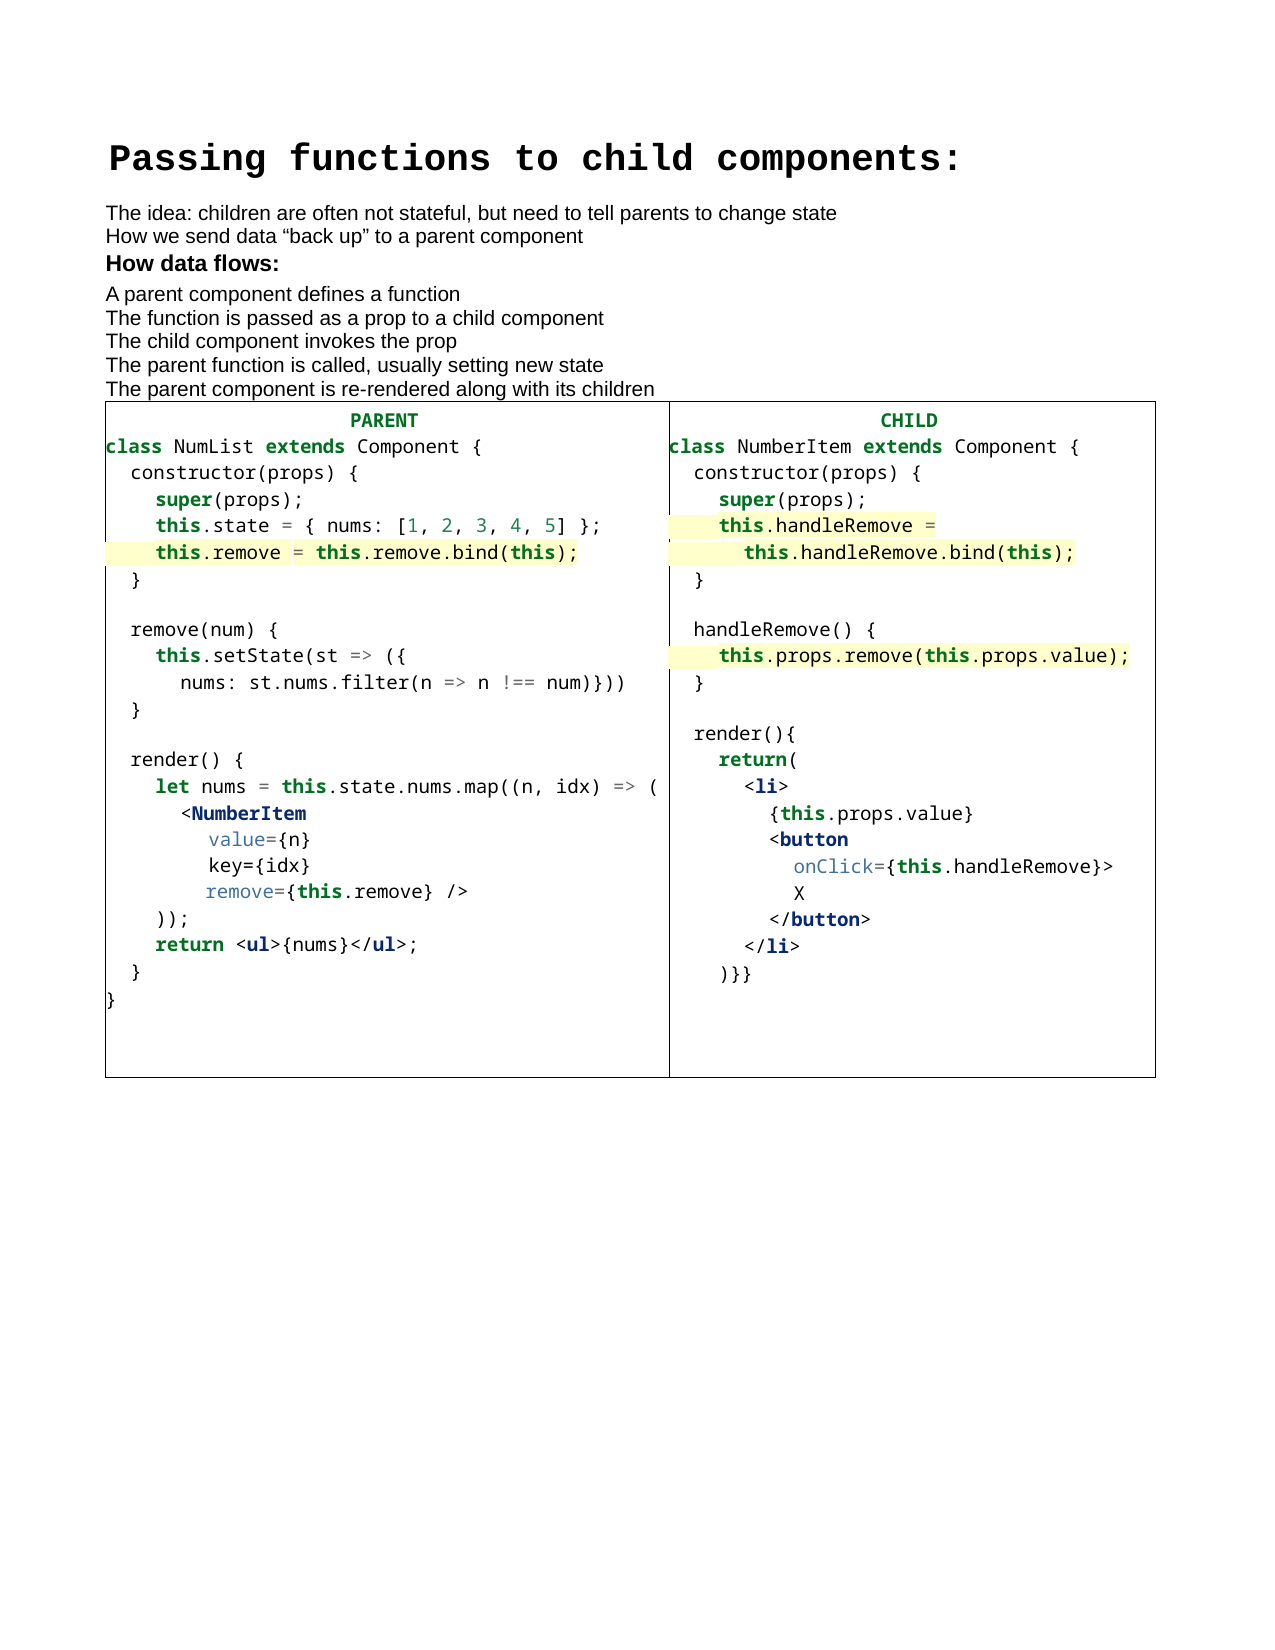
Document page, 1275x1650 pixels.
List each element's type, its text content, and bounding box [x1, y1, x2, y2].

text The function is passed as a prop to a child component [105, 305, 1156, 329]
text How we send data “back up” to a parent component [105, 224, 1156, 248]
text The idea: children are often not stateful, but need to tell parents to change state [105, 200, 1156, 224]
table_header CHILD class NumberItem extends Component { constructor(props) { super(props); this.handleRemove = this.handleRemove.bind(this); } handleRemove() { this.props.remove(this.props.value); } render(){ return( <li> {this.props.value} <button onClick={this.handleRemove}> X </button> </li> )}} [670, 402, 1155, 1077]
subtitle Passing functions to child components: [108, 139, 1156, 181]
text A parent component defines a function [105, 281, 1156, 305]
text The parent component is re-rendered along with its children [105, 377, 1156, 401]
text The child component invokes the prop [105, 329, 1156, 353]
table_header PARENT class NumList extends Component { constructor(props) { super(props); this.state = { nums: [1, 2, 3, 4, 5] }; this.remove = this.remove.bind(this); } remove(num) { this.setState(st => ({ nums: st.nums.filter(n => n !== num)})) } render() { let nums = this.state.nums.map((n, idx) => ( <NumberItem value={n} key={idx} remove={this.remove} /> )); return <ul>{nums}</ul>; } } [106, 402, 669, 1077]
text The parent function is called, usually setting new state [105, 353, 1156, 377]
text How data flows: [105, 250, 1156, 276]
